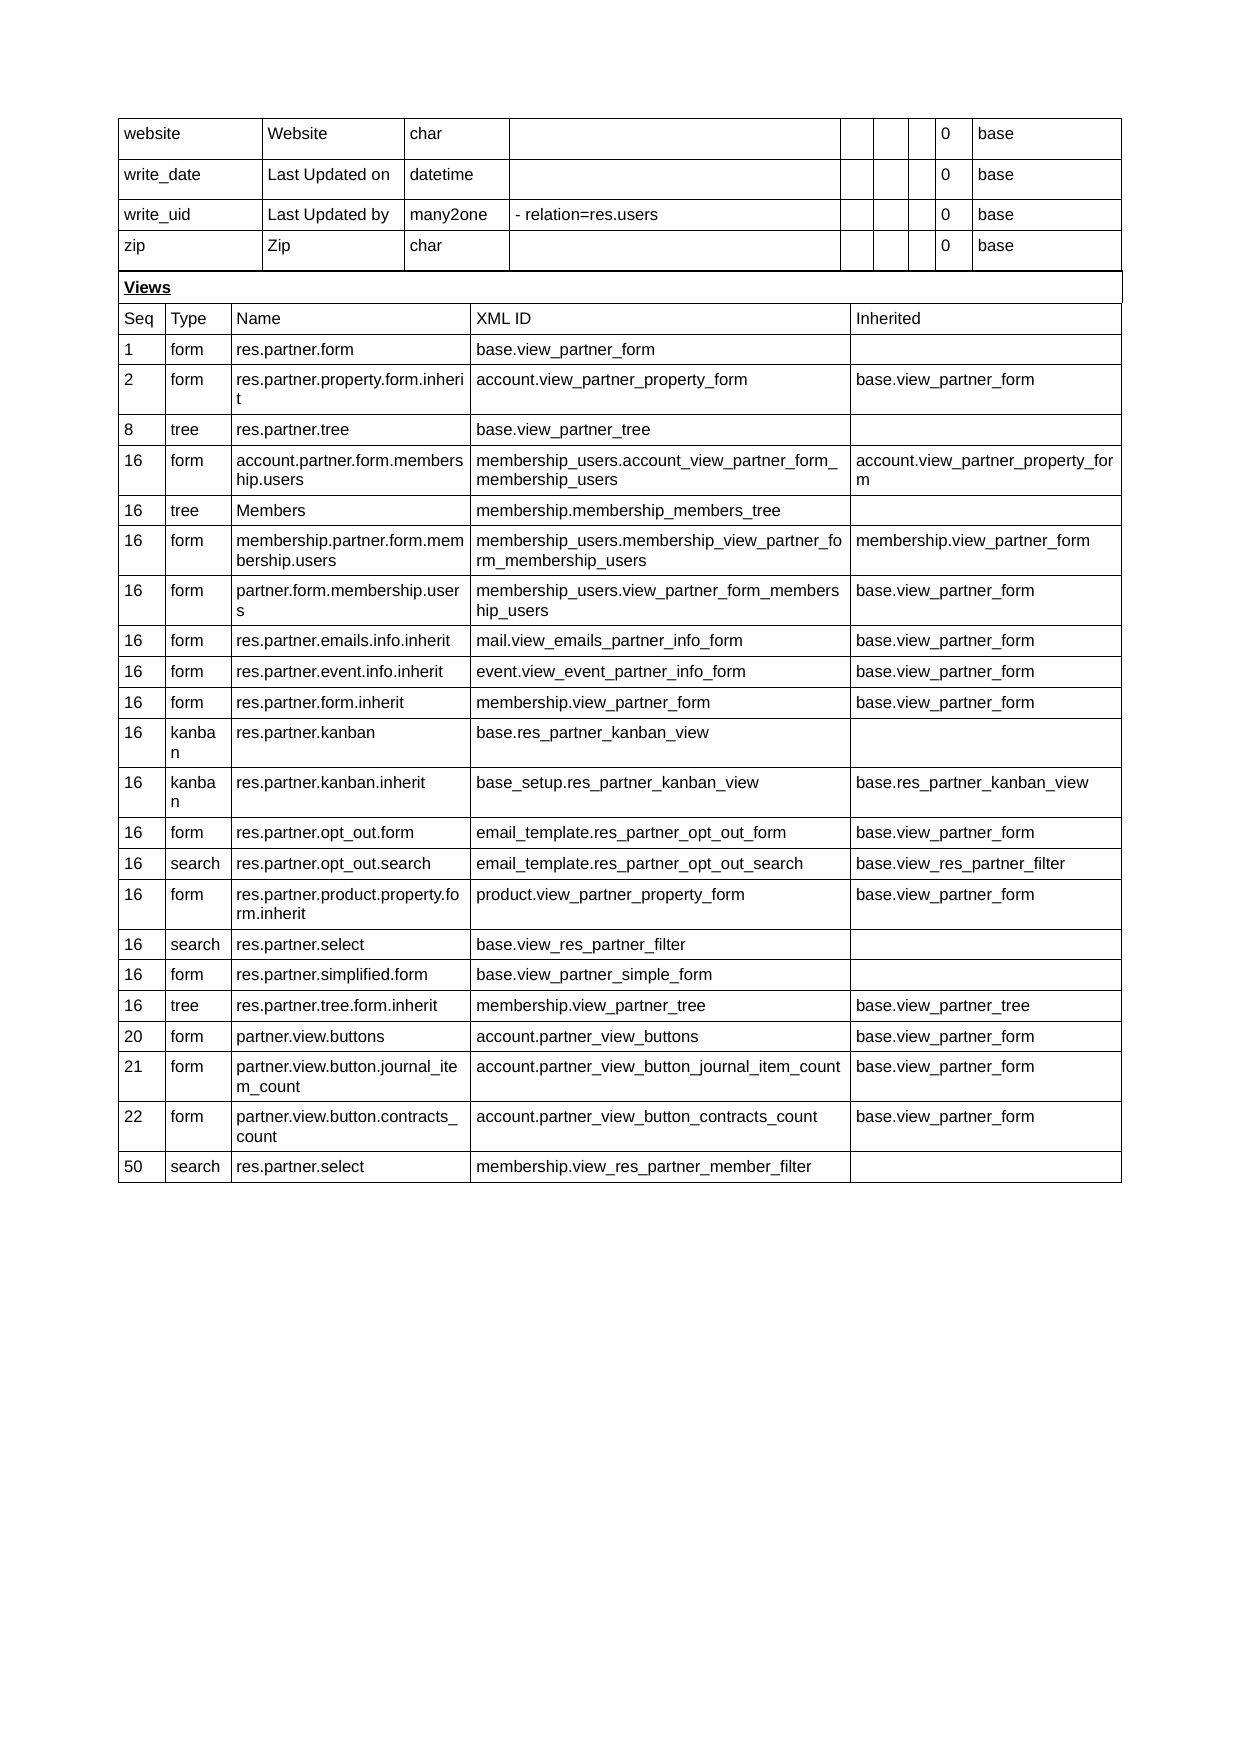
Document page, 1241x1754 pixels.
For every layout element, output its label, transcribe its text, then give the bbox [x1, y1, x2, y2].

table_cell [874, 200, 908, 229]
table_cell [851, 960, 1121, 990]
table_cell datetime [405, 160, 509, 199]
table_cell kanban [166, 768, 231, 817]
table_cell 16 [119, 880, 165, 928]
table_cell res.partner.kanban [232, 719, 470, 767]
table_cell account.partner_view_button_journal_item_count [471, 1052, 850, 1101]
table_cell 16 [119, 446, 165, 495]
table_header Views [119, 272, 1122, 303]
table_cell 22 [119, 1102, 165, 1151]
table_cell tree [166, 496, 231, 525]
table_cell 16 [119, 657, 165, 687]
table_cell 16 [119, 526, 165, 575]
table_cell base [973, 200, 1121, 229]
table_cell [851, 930, 1121, 959]
table_cell res.partner.form [232, 335, 470, 364]
table_cell search [166, 849, 231, 879]
table_cell res.partner.tree [232, 415, 470, 445]
table_cell [841, 119, 873, 158]
table_cell [909, 200, 935, 229]
table_cell 0 [936, 231, 972, 270]
table_cell partner.view.button.contracts_count [232, 1102, 470, 1151]
table_cell form [166, 960, 231, 990]
table_cell partner.view.button.journal_item_count [232, 1052, 470, 1101]
table_header XML ID [471, 304, 850, 333]
table_cell 1 [119, 335, 165, 364]
table_cell many2one [405, 200, 509, 229]
table_header Inherited [851, 304, 1121, 333]
table_cell Website [263, 119, 404, 158]
table_cell Last Updated by [263, 200, 404, 229]
table_cell base [973, 160, 1121, 199]
table_cell [851, 496, 1121, 525]
table_cell membership.partner.form.membership.users [232, 526, 470, 575]
table_cell membership.view_partner_form [851, 526, 1121, 575]
table_cell 0 [936, 160, 972, 199]
table_cell [909, 231, 935, 270]
table_header Type [166, 304, 231, 333]
table_cell res.partner.tree.form.inherit [232, 991, 470, 1021]
table_cell char [405, 231, 509, 270]
table_cell res.partner.select [232, 930, 470, 959]
table_cell partner.form.membership.users [232, 576, 470, 625]
table_header Seq [119, 304, 165, 333]
table_cell tree [166, 415, 231, 445]
table_cell [841, 160, 873, 199]
table_cell form [166, 576, 231, 625]
table_cell account.partner.form.membership.users [232, 446, 470, 495]
table_cell account.partner_view_buttons [471, 1022, 850, 1051]
table_cell write_uid [119, 200, 262, 229]
table_cell base.res_partner_kanban_view [471, 719, 850, 767]
table_cell base [973, 231, 1121, 270]
table_cell membership.view_partner_form [471, 688, 850, 717]
table_cell res.partner.simplified.form [232, 960, 470, 990]
table_cell account.view_partner_property_form [851, 446, 1121, 495]
table_cell form [166, 446, 231, 495]
table_cell membership_users.account_view_partner_form_membership_users [471, 446, 850, 495]
table_cell base.view_partner_form [851, 626, 1121, 656]
table_cell base.view_partner_form [851, 1052, 1121, 1101]
table_cell tree [166, 991, 231, 1021]
table_cell base.view_partner_form [851, 365, 1121, 414]
table_cell email_template.res_partner_opt_out_form [471, 818, 850, 848]
table_cell base.view_partner_form [851, 1102, 1121, 1151]
table_cell form [166, 818, 231, 848]
table_cell membership_users.membership_view_partner_form_membership_users [471, 526, 850, 575]
table_cell membership.view_partner_tree [471, 991, 850, 1021]
table_cell 20 [119, 1022, 165, 1051]
table_cell membership.view_res_partner_member_filter [471, 1152, 850, 1182]
table_cell [510, 119, 840, 158]
table_cell res.partner.opt_out.form [232, 818, 470, 848]
table_cell res.partner.event.info.inherit [232, 657, 470, 687]
table_cell base.view_partner_tree [851, 991, 1121, 1021]
table_cell [851, 335, 1121, 364]
table_cell base.view_partner_form [851, 818, 1121, 848]
table_cell base.view_res_partner_filter [471, 930, 850, 959]
table_cell 16 [119, 688, 165, 717]
table_cell 16 [119, 496, 165, 525]
table_cell base.view_partner_form [471, 335, 850, 364]
table_cell 50 [119, 1152, 165, 1182]
table_cell [841, 231, 873, 270]
table_cell membership.membership_members_tree [471, 496, 850, 525]
table_cell form [166, 1022, 231, 1051]
table_cell base.view_partner_tree [471, 415, 850, 445]
table_cell product.view_partner_property_form [471, 880, 850, 928]
table_cell [851, 415, 1121, 445]
table_cell base.view_partner_form [851, 1022, 1121, 1051]
table_cell kanban [166, 719, 231, 767]
table_cell [874, 231, 908, 270]
table_cell 8 [119, 415, 165, 445]
table_cell [510, 231, 840, 270]
table_cell res.partner.select [232, 1152, 470, 1182]
table_cell Members [232, 496, 470, 525]
table_cell 16 [119, 818, 165, 848]
table_cell form [166, 335, 231, 364]
table_cell res.partner.form.inherit [232, 688, 470, 717]
table_cell form [166, 365, 231, 414]
table_cell base.view_res_partner_filter [851, 849, 1121, 879]
table_cell [874, 119, 908, 158]
table_cell 16 [119, 960, 165, 990]
table_cell membership_users.view_partner_form_membership_users [471, 576, 850, 625]
table_cell [909, 160, 935, 199]
table_cell form [166, 880, 231, 928]
table_cell Zip [263, 231, 404, 270]
table_cell base.view_partner_simple_form [471, 960, 850, 990]
table_cell partner.view.buttons [232, 1022, 470, 1051]
table_cell res.partner.product.property.form.inherit [232, 880, 470, 928]
table_cell res.partner.emails.info.inherit [232, 626, 470, 656]
table_cell res.partner.opt_out.search [232, 849, 470, 879]
table_cell 16 [119, 991, 165, 1021]
table_cell 2 [119, 365, 165, 414]
table_cell res.partner.property.form.inherit [232, 365, 470, 414]
table_cell [841, 200, 873, 229]
table_cell base.view_partner_form [851, 880, 1121, 928]
table_cell email_template.res_partner_opt_out_search [471, 849, 850, 879]
table_cell 16 [119, 576, 165, 625]
table_cell form [166, 526, 231, 575]
table_cell base.view_partner_form [851, 657, 1121, 687]
table_cell 0 [936, 200, 972, 229]
table_cell event.view_event_partner_info_form [471, 657, 850, 687]
table_cell 16 [119, 768, 165, 817]
table_cell write_date [119, 160, 262, 199]
table_cell base.view_partner_form [851, 576, 1121, 625]
table_cell account.partner_view_button_contracts_count [471, 1102, 850, 1151]
table_cell res.partner.kanban.inherit [232, 768, 470, 817]
table_cell 16 [119, 719, 165, 767]
table_cell base_setup.res_partner_kanban_view [471, 768, 850, 817]
table_cell [851, 1152, 1121, 1182]
table_cell 16 [119, 849, 165, 879]
table_cell 16 [119, 930, 165, 959]
table_cell form [166, 688, 231, 717]
table_cell 21 [119, 1052, 165, 1101]
table_cell Last Updated on [263, 160, 404, 199]
table_cell mail.view_emails_partner_info_form [471, 626, 850, 656]
table_cell form [166, 657, 231, 687]
table_cell base [973, 119, 1121, 158]
table_cell zip [119, 231, 262, 270]
table_cell [510, 160, 840, 199]
table_cell base.res_partner_kanban_view [851, 768, 1121, 817]
table_cell [874, 160, 908, 199]
table_cell search [166, 1152, 231, 1182]
table_cell 0 [936, 119, 972, 158]
table_cell account.view_partner_property_form [471, 365, 850, 414]
table_cell website [119, 119, 262, 158]
table_cell form [166, 1102, 231, 1151]
table_cell search [166, 930, 231, 959]
table_cell base.view_partner_form [851, 688, 1121, 717]
table_cell [909, 119, 935, 158]
table_cell char [405, 119, 509, 158]
table_header Name [232, 304, 470, 333]
table_cell form [166, 1052, 231, 1101]
table_cell form [166, 626, 231, 656]
table_cell - relation=res.users [510, 200, 840, 229]
table_cell [851, 719, 1121, 767]
table_cell 16 [119, 626, 165, 656]
